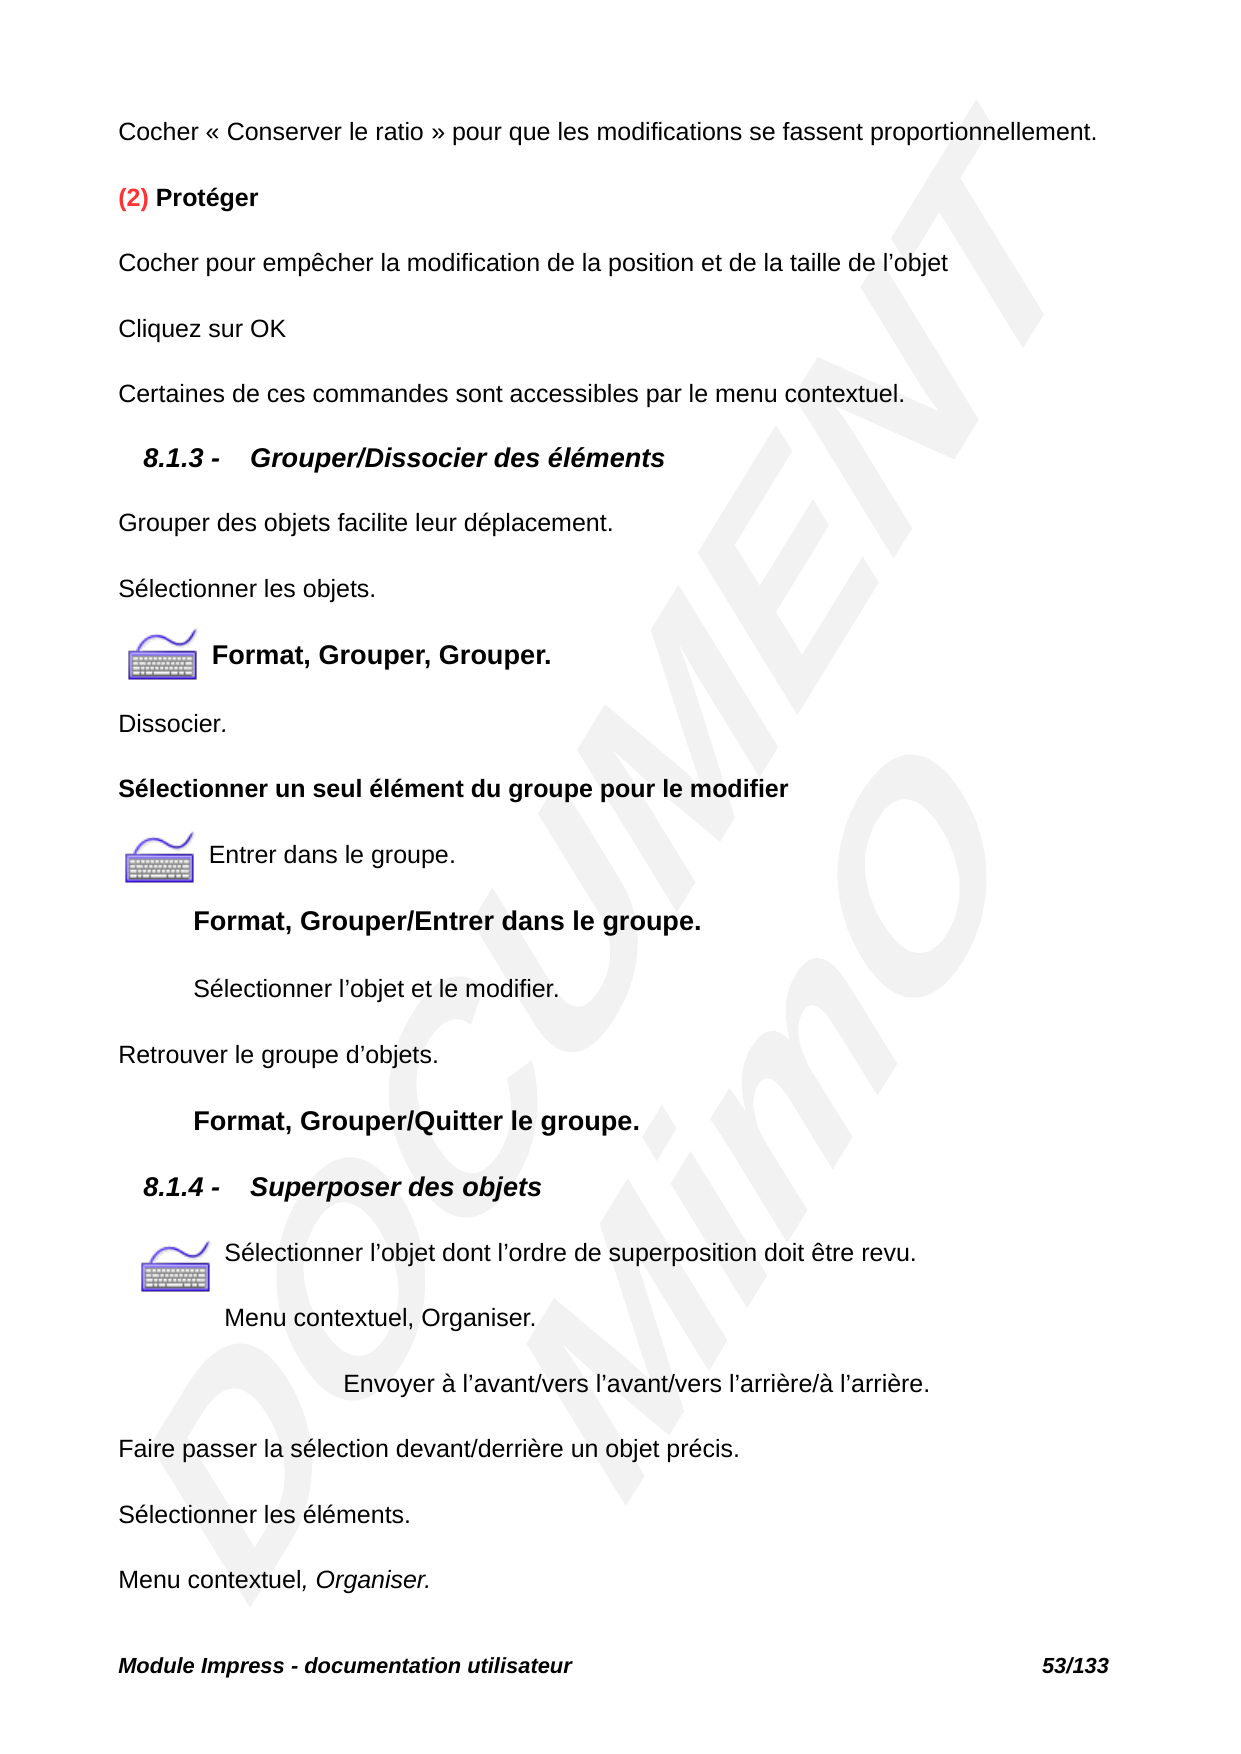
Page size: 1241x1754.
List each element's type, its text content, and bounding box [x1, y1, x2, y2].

text Faire passer la sélection devant/derrière un objet précis. [118, 1435, 1122, 1463]
text Sélectionner l’objet et le modifier. [118, 975, 1122, 1003]
text Grouper des objets facilite leur déplacement. [118, 509, 1122, 537]
picture [121, 821, 197, 897]
text Sélectionner les éléments. [118, 1501, 1122, 1529]
text Dissocier. [118, 709, 1122, 737]
text Certaines de ces commandes sont accessibles par le menu contextuel. [118, 380, 1122, 408]
text Cocher « Conserver le ratio » pour que les modifications se fassent proportionnellement. [118, 118, 1122, 146]
text Cliquez sur OK [118, 314, 1122, 342]
text Sélectionner les objets. [118, 575, 1122, 603]
text Entrer dans le groupe. [197, 840, 1122, 868]
text Sélectionner l’objet dont l’ordre de superposition doit être revu. [213, 1239, 1122, 1267]
picture [137, 1230, 213, 1306]
text Envoyer à l’avant/vers l’avant/vers l’arrière/à l’arrière. [268, 1370, 1122, 1398]
text Cocher pour empêcher la modification de la position et de la taille de l’objet [118, 249, 1122, 277]
text Menu contextuel, Organiser. [118, 1304, 1122, 1332]
text (2) Protéger [118, 183, 1122, 211]
text Sélectionner un seul élément du groupe pour le modifier [118, 775, 1122, 803]
subtitle Grouper/Dissocier des éléments [143, 443, 1122, 473]
picture [125, 618, 200, 694]
text Menu contextuel, Organiser. [118, 1566, 1122, 1594]
text Format, Grouper/Quitter le groupe. [118, 1106, 1122, 1136]
text Retrouver le groupe d’objets. [118, 1041, 1122, 1068]
text Format, Grouper, Grouper. [200, 640, 1122, 671]
text Format, Grouper/Entrer dans le groupe. [118, 906, 1122, 936]
subtitle Superposer des objets [143, 1172, 1122, 1203]
